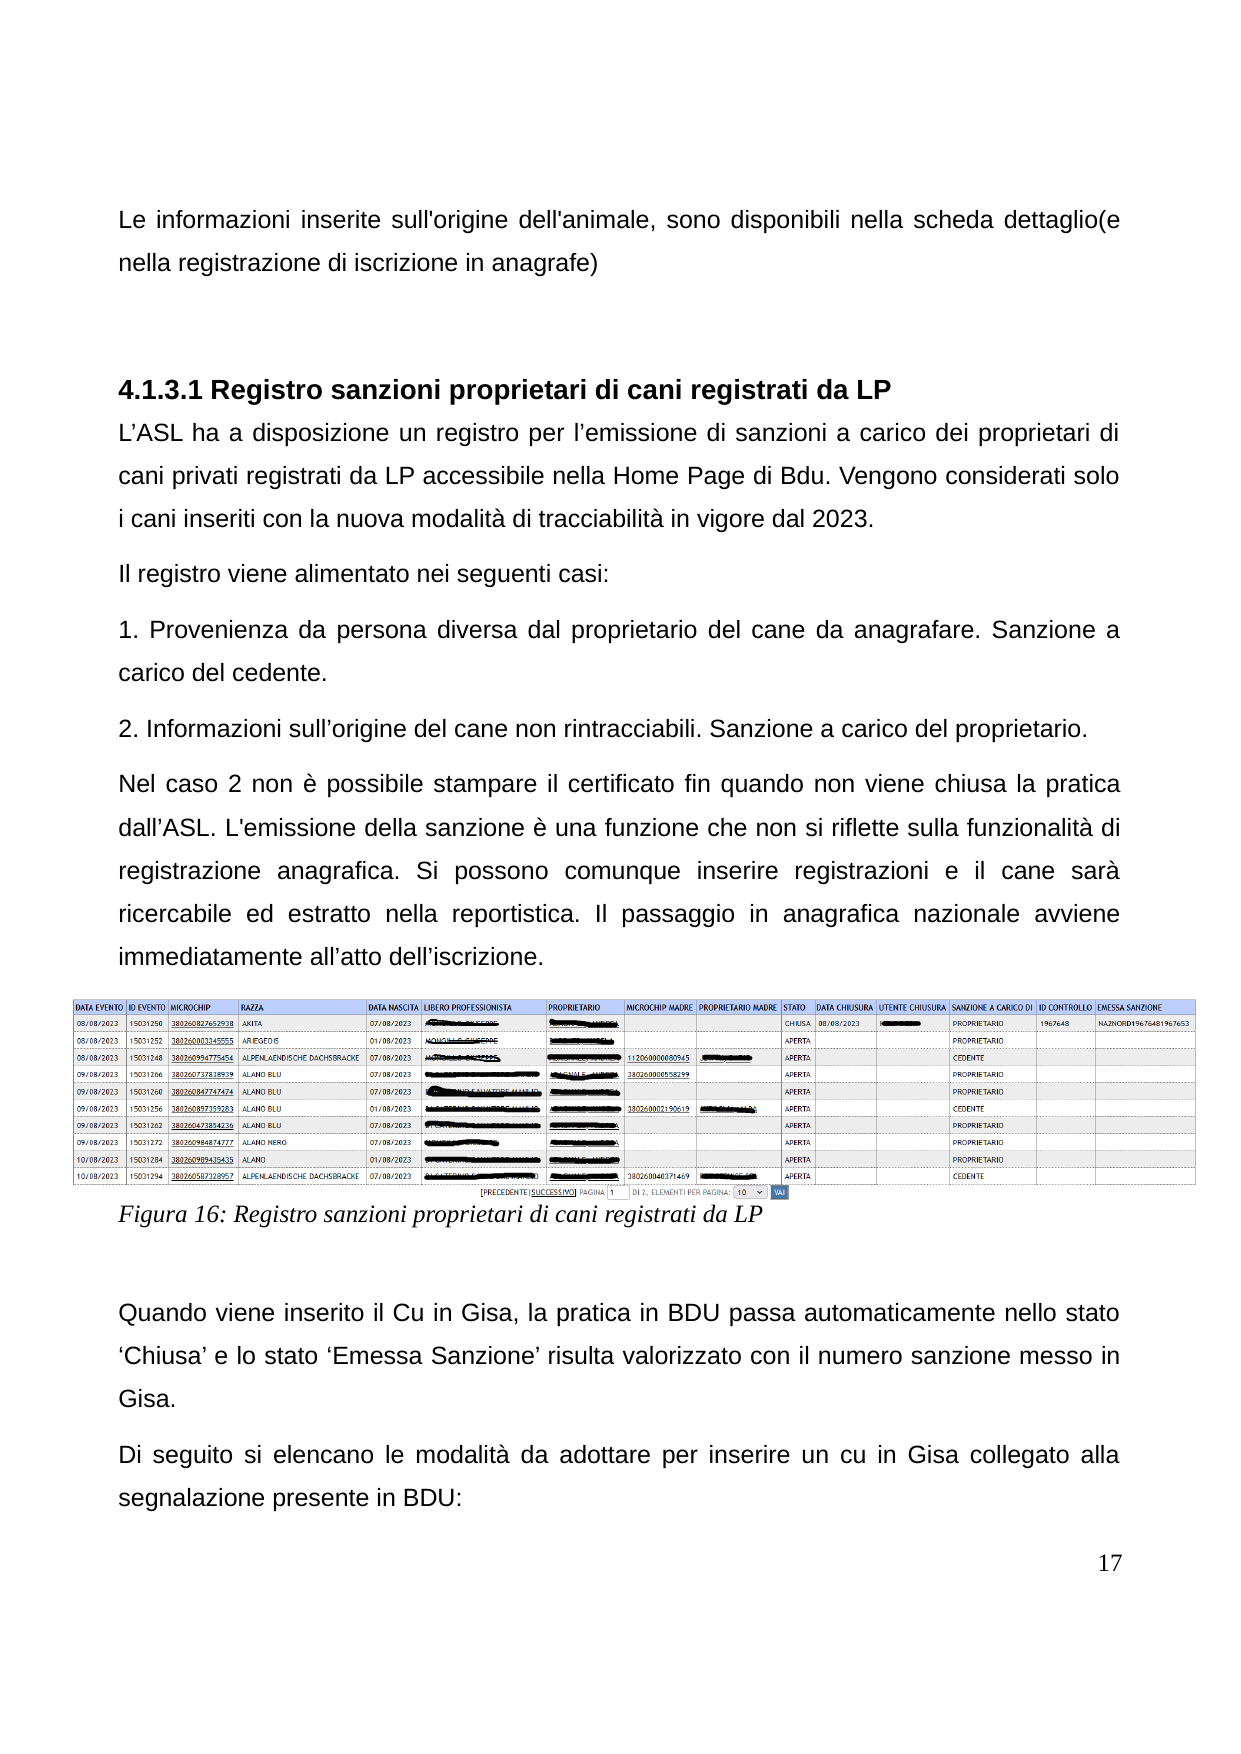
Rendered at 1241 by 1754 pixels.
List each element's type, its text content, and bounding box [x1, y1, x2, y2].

text Di seguito si elencano le modalità da adottare per inserire un cu in Gisa collegato alla segnalazione presente in BDU: [118, 1440, 1122, 1512]
text L’ASL ha a disposizione un registro per l’emissione di sanzioni a carico dei proprietari di cani privati registrati da LP accessibile nella Home Page di Bdu. Vengono considerati solo i cani inseriti con la nuova modalità di tracciabilità in vigore dal 2023. [118, 418, 1122, 533]
subtitle 4.1.3.1 Registro sanzioni proprietari di cani registrati da LP [118, 373, 1122, 405]
text Quando viene inserito il Cu in Gisa, la pratica in BDU passa automaticamente nello stato ‘Chiusa’ e lo stato ‘Emessa Sanzione’ risulta valorizzato con il numero sanzione messo in Gisa. [118, 1298, 1122, 1413]
text Il registro viene alimentato nei seguenti casi: [118, 559, 1122, 588]
text Nel caso 2 non è possibile stampare il certificato fin quando non viene chiusa la pratica dall’ASL. L'emissione della sanzione è una funzione che non si riflette sulla funzionalità di registrazione anagrafica. Si possono comunque inserire registrazioni e il cane sarà ricercabile ed estratto nella reportistica. Il passaggio in anagrafica nazionale avviene immediatamente all’atto dell’iscrizione. [118, 769, 1122, 971]
text 1. Provenienza da persona diversa dal proprietario del cane da anagrafare. Sanzione a carico del cedente. [118, 615, 1122, 687]
text Figura 16: Registro sanzioni proprietari di cani registrati da LP [118, 1200, 1122, 1228]
text Le informazioni inserite sull'origine dell'animale, sono disponibili nella scheda dettaglio(e nella registrazione di iscrizione in anagrafe) [118, 205, 1122, 277]
text 2. Informazioni sull’origine del cane non rintracciabili. Sanzione a carico del proprietario. [118, 714, 1122, 743]
